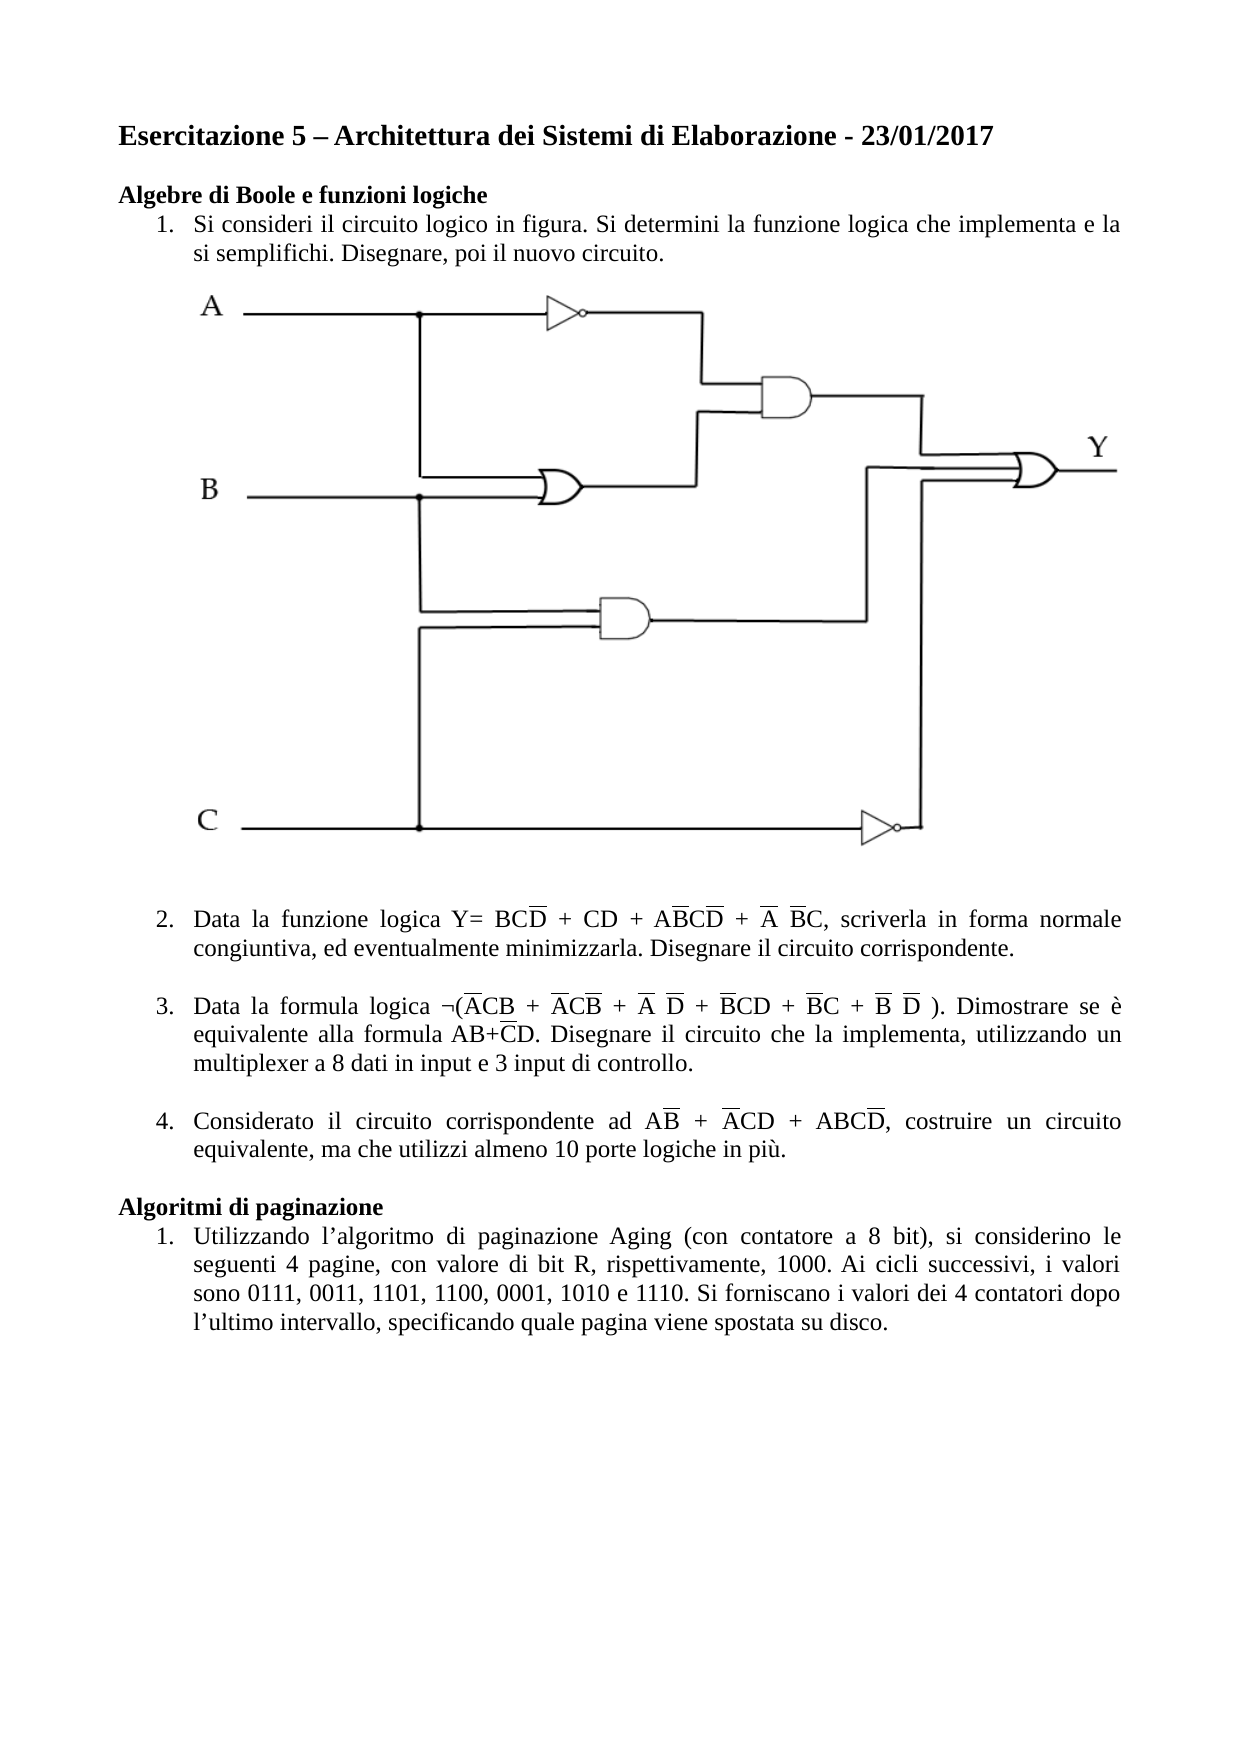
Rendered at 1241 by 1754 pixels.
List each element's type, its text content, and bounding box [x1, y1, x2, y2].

text Esercitazione 5 – Architettura dei Sistemi di Elaborazione - 23/01/2017 [118, 118, 1122, 152]
text Algoritmi di paginazione [118, 1192, 1122, 1221]
text Algebre di Boole e funzioni logiche [118, 180, 1122, 209]
list Data la funzione logica Y= BCD + CD + ABCD + A BC, scriverla in forma normale congiuntiva, ed eventualmente minimizzarla. Disegnare il circuito corrispondente. [156, 904, 1122, 962]
list Si consideri il circuito logico in figura. Si determini la funzione logica che implementa e la si semplifichi. Disegnare, poi il nuovo circuito. [156, 209, 1122, 267]
picture [197, 295, 1118, 847]
list Utilizzando l’algoritmo di paginazione Aging (con contatore a 8 bit), si considerino le seguenti 4 pagine, con valore di bit R, rispettivamente, 1000. Ai cicli successivi, i valori sono 0111, 0011, 1101, 1100, 0001, 1010 e 1110. Si forniscano i valori dei 4 contatori dopo l’ultimo intervallo, specificando quale pagina viene spostata su disco. [156, 1221, 1122, 1336]
list Considerato il circuito corrispondente ad AB + ACD + ABCD, costruire un circuito equivalente, ma che utilizzi almeno 10 porte logiche in più. [156, 1106, 1122, 1163]
list Data la formula logica ¬(ACB + ACB + A D + BCD + BC + B D ). Dimostrare se è equivalente alla formula AB+CD. Disegnare il circuito che la implementa, utilizzando un multiplexer a 8 dati in input e 3 input di controllo. [156, 991, 1122, 1077]
